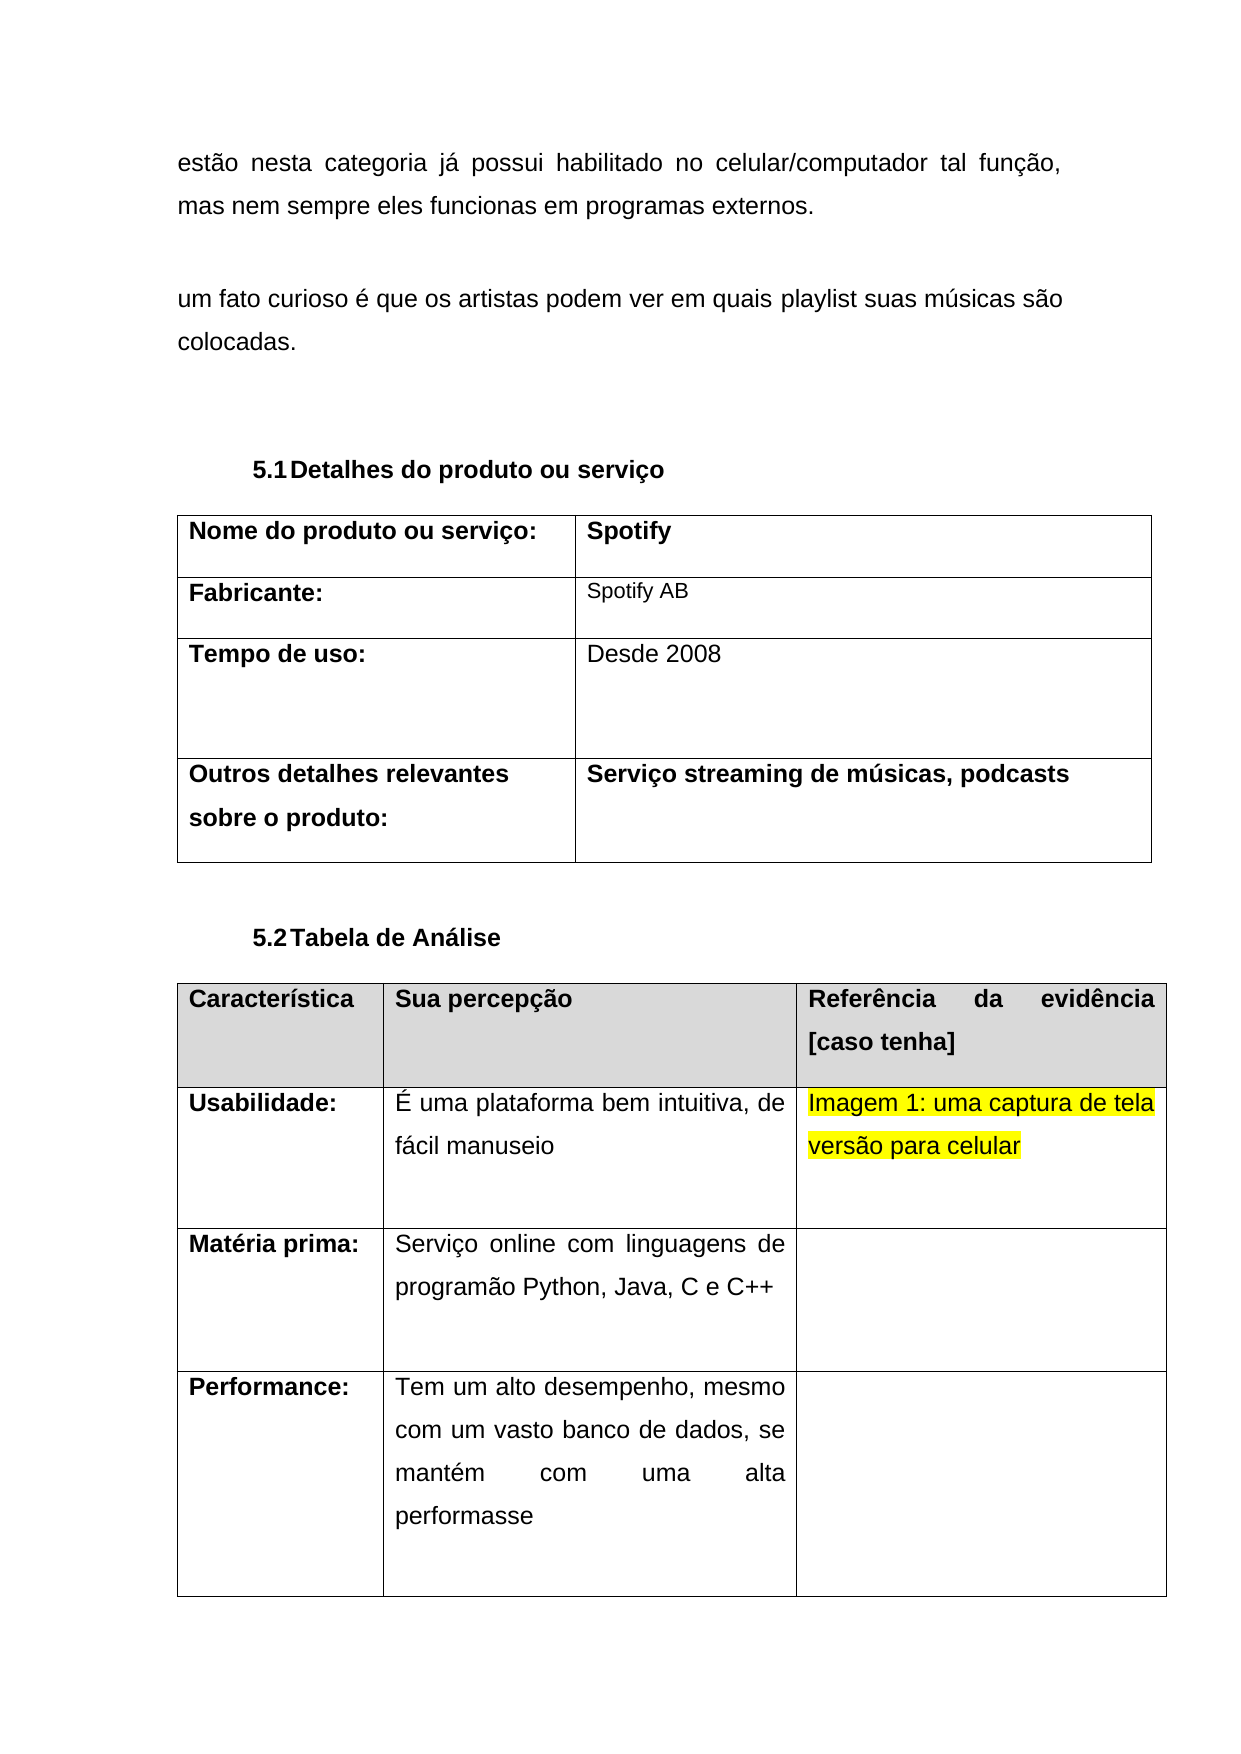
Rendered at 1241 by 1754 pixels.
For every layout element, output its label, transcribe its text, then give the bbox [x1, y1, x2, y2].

text um fato curioso é que os artistas podem ver em quais playlist suas músicas são colocadas. [177, 284, 1063, 356]
table_header Característica [178, 984, 383, 1087]
table_cell Tempo de uso: [178, 639, 575, 758]
subtitle Tabela de Análise [252, 923, 1063, 952]
table_cell É uma plataforma bem intuitiva, de fácil manuseio [384, 1088, 796, 1228]
table_cell Serviço online com linguagens de programão Python, Java, C e C++ [384, 1229, 796, 1371]
text estão nesta categoria já possui habilitado no celular/computador tal função, mas nem sempre eles funcionas em programas externos. [177, 148, 1063, 219]
table_header Referência da evidência [caso tenha] [797, 984, 1166, 1087]
table_cell Serviço streaming de músicas, podcasts [576, 759, 1151, 862]
table_cell Usabilidade: [178, 1088, 383, 1228]
table_cell Fabricante: [178, 578, 575, 638]
table_cell Spotify AB [576, 578, 1151, 638]
table_cell Desde 2008 [576, 639, 1151, 758]
table_cell [797, 1372, 1166, 1596]
table_header Sua percepção [384, 984, 796, 1087]
table_cell Matéria prima: [178, 1229, 383, 1371]
table_header Nome do produto ou serviço: [178, 516, 575, 577]
table_cell [797, 1229, 1166, 1371]
subtitle Detalhes do produto ou serviço [252, 455, 1063, 484]
table_cell Outros detalhes relevantes sobre o produto: [178, 759, 575, 862]
table_header Spotify [576, 516, 1151, 577]
table_cell Tem um alto desempenho, mesmo com um vasto banco de dados, se mantém com uma alta performasse [384, 1372, 796, 1596]
table_cell Imagem 1: uma captura de tela versão para celular [797, 1088, 1166, 1228]
table_cell Performance: [178, 1372, 383, 1596]
